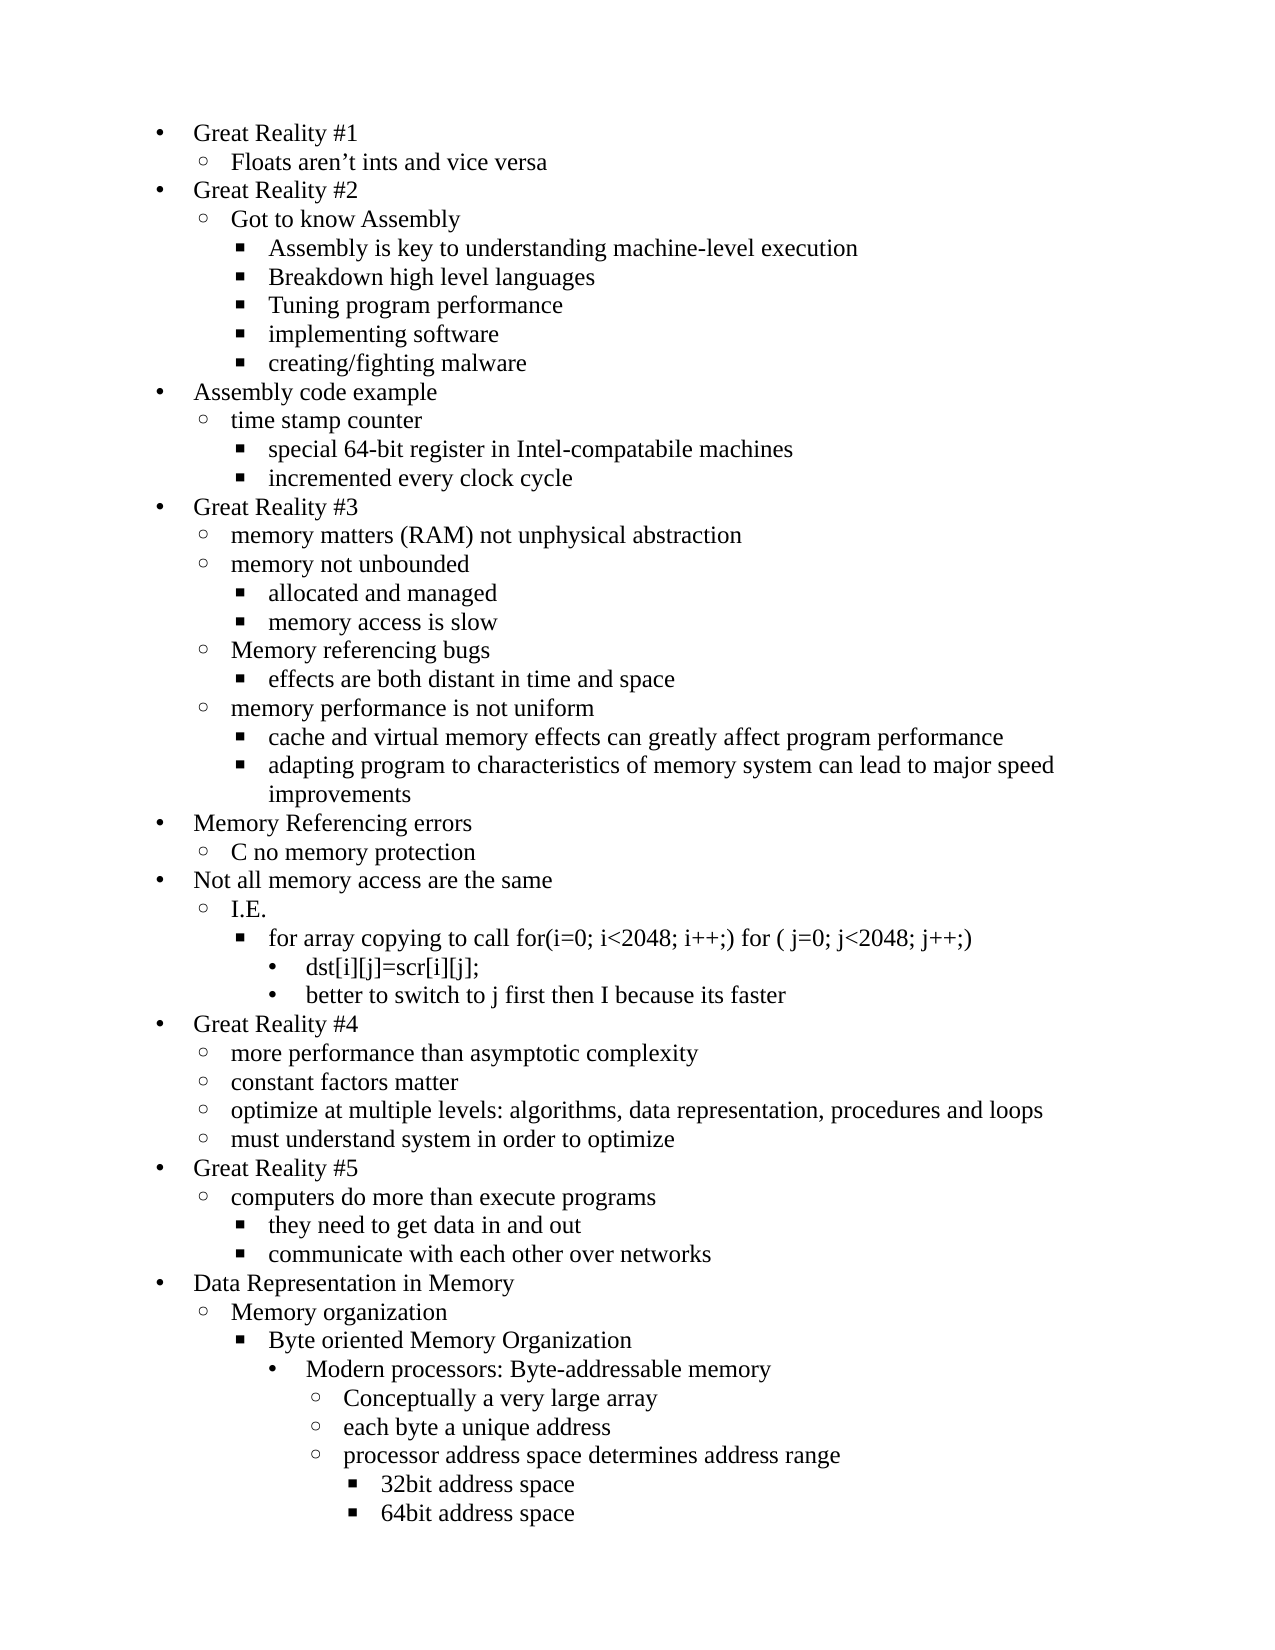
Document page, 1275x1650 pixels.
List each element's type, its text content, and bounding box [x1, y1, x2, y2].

list each byte a unique address [306, 1412, 1157, 1441]
list for array copying to call for(i=0; i<2048; i++;) for ( j=0; j<2048; j++;) [231, 923, 1157, 952]
list special 64-bit register in Intel-compatabile machines [231, 434, 1157, 463]
list Not all memory access are the same [156, 866, 1157, 894]
list Conceptually a very large array [306, 1383, 1157, 1412]
list adapting program to characteristics of memory system can lead to major speed improvements [231, 751, 1157, 808]
list effects are both distant in time and space [231, 664, 1157, 693]
list 64bit address space [343, 1498, 1157, 1527]
list processor address space determines address range [306, 1441, 1157, 1469]
list cache and virtual memory effects can greatly affect program performance [231, 722, 1157, 751]
list memory performance is not uniform [193, 693, 1157, 722]
list Got to know Assembly [193, 204, 1157, 233]
list memory access is slow [231, 607, 1157, 636]
list Memory referencing bugs [193, 636, 1157, 664]
list Assembly is key to understanding machine-level execution [231, 233, 1157, 262]
list memory not unbounded [193, 549, 1157, 578]
list more performance than asymptotic complexity [193, 1038, 1157, 1067]
list constant factors matter [193, 1067, 1157, 1096]
list Great Reality #1 [156, 118, 1157, 147]
list they need to get data in and out [231, 1211, 1157, 1239]
list Floats aren’t ints and vice versa [193, 147, 1157, 176]
list Tuning program performance [231, 291, 1157, 319]
list C no memory protection [193, 837, 1157, 866]
list Assembly code example [156, 377, 1157, 406]
list Great Reality #2 [156, 176, 1157, 204]
list dst[i][j]=scr[i][j]; [268, 952, 1157, 981]
list creating/fighting malware [231, 348, 1157, 377]
list Memory Referencing errors [156, 808, 1157, 837]
list Great Reality #4 [156, 1009, 1157, 1038]
list communicate with each other over networks [231, 1239, 1157, 1268]
list memory matters (RAM) not unphysical abstraction [193, 521, 1157, 549]
list implementing software [231, 319, 1157, 348]
list incremented every clock cycle [231, 463, 1157, 492]
list Memory organization [193, 1297, 1157, 1326]
list computers do more than execute programs [193, 1182, 1157, 1211]
list Modern processors: Byte-addressable memory [268, 1354, 1157, 1383]
list time stamp counter [193, 406, 1157, 434]
list Breakdown high level languages [231, 262, 1157, 291]
list optimize at multiple levels: algorithms, data representation, procedures and loops [193, 1096, 1157, 1124]
list Great Reality #5 [156, 1153, 1157, 1182]
list I.E. [193, 894, 1157, 923]
list Byte oriented Memory Organization [231, 1326, 1157, 1354]
list better to switch to j first then I because its faster [268, 981, 1157, 1009]
list must understand system in order to optimize [193, 1124, 1157, 1153]
list allocated and managed [231, 578, 1157, 607]
list Great Reality #3 [156, 492, 1157, 521]
list Data Representation in Memory [156, 1268, 1157, 1297]
list 32bit address space [343, 1469, 1157, 1498]
